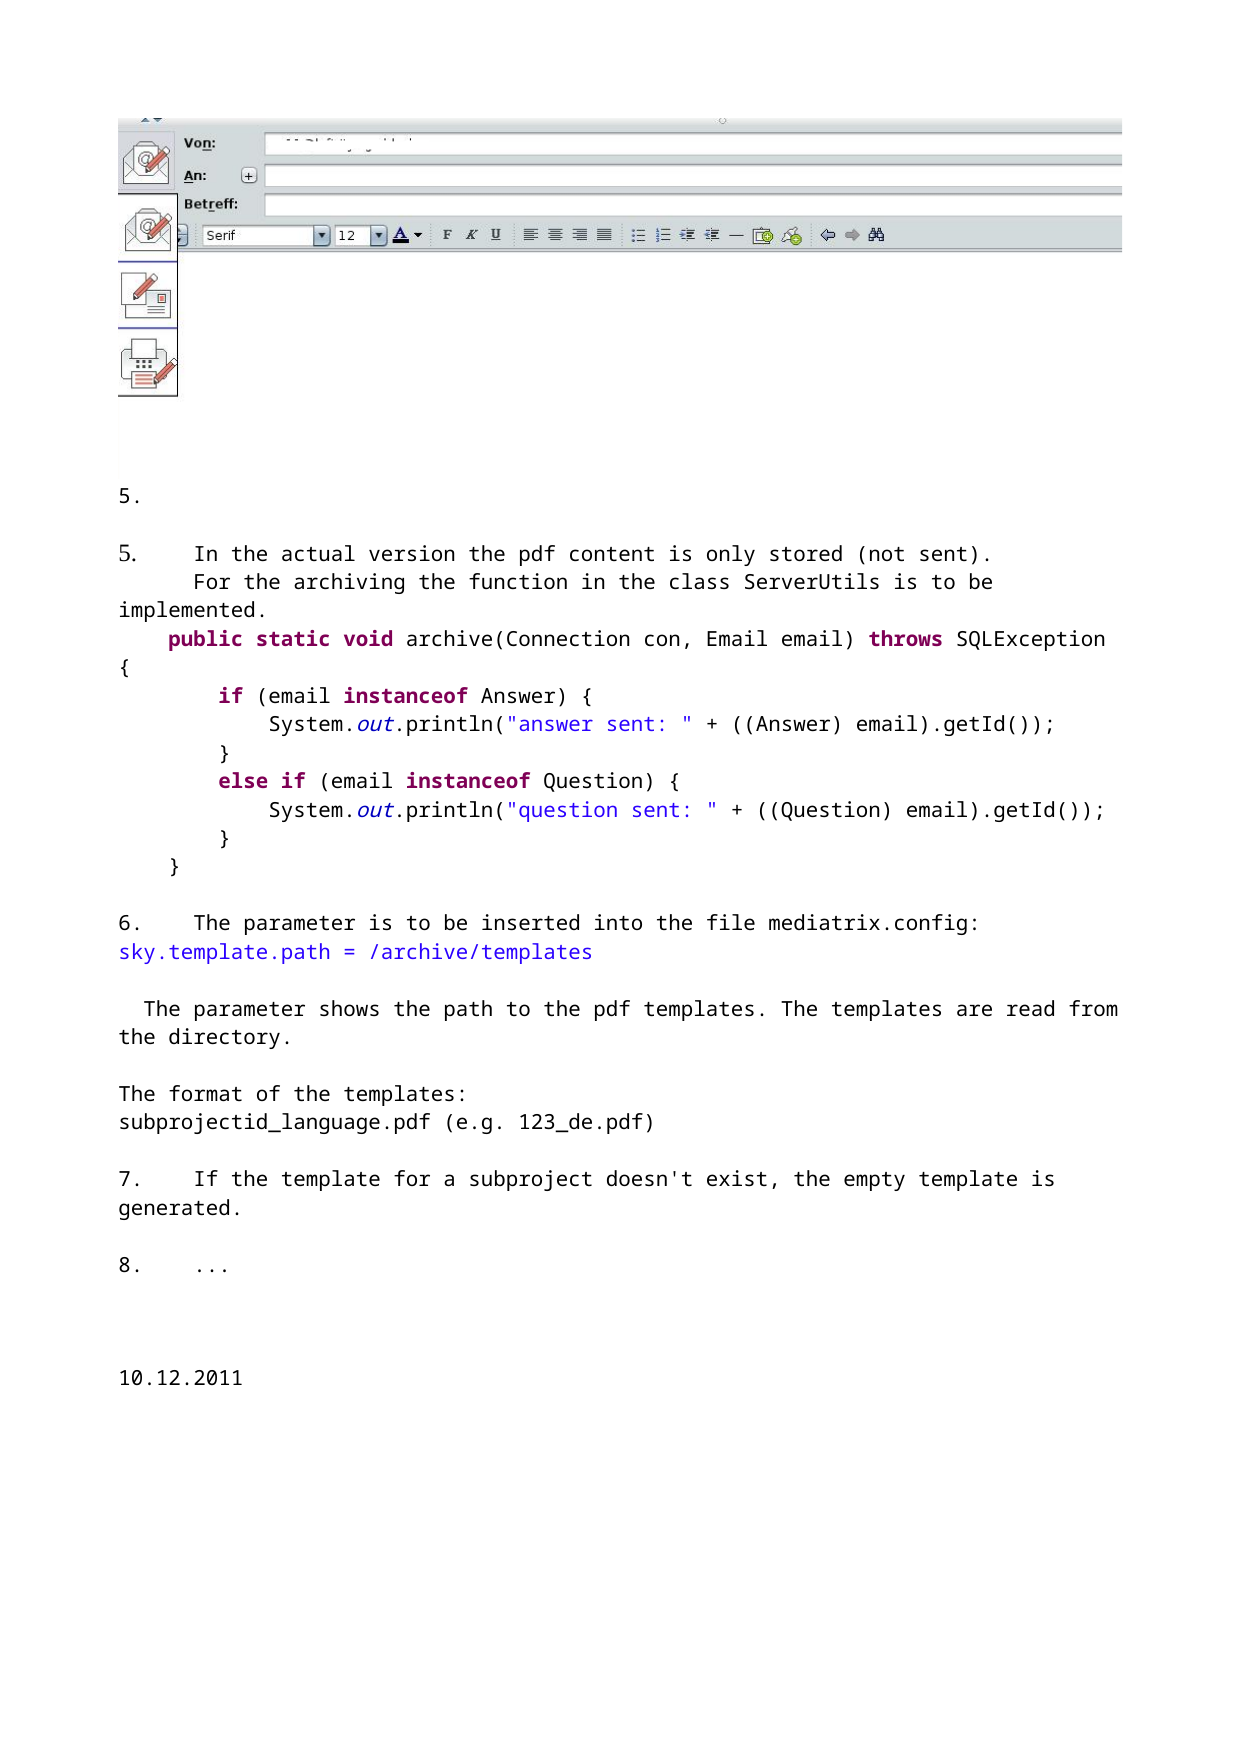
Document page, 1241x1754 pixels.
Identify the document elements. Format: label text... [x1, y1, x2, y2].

list public static void archive(Connection con, Email email) throws SQLException { [118, 624, 1122, 681]
text subprojectid_language.pdf (e.g. 123_de.pdf) [118, 1107, 1122, 1136]
text The parameter shows the path to the pdf templates. The templates are read from the directory. [118, 994, 1122, 1051]
text System.out.println("question sent: " + ((Question) email).getId()); [118, 795, 1122, 823]
text } [118, 738, 1122, 766]
text 10.12.2011 [118, 1363, 1122, 1392]
list ... [118, 1250, 1122, 1278]
list In the actual version the pdf content is only stored (not sent). [118, 538, 1122, 567]
text } [118, 852, 1122, 880]
text } [118, 823, 1122, 852]
picture [118, 118, 1123, 481]
text System.out.println("answer sent: " + ((Answer) email).getId()); [118, 709, 1122, 738]
list The parameter is to be inserted into the file mediatrix.config: sky.template.path = /archive/templates [118, 908, 1122, 965]
text if (email instanceof Answer) { [118, 681, 1122, 709]
text The format of the templates: [118, 1079, 1122, 1107]
text else if (email instanceof Question) { [118, 766, 1122, 795]
list For the archiving the function in the class ServerUtils is to be implemented. [118, 567, 1122, 624]
list If the template for a subproject doesn't exist, the empty template is generated. [118, 1164, 1122, 1221]
